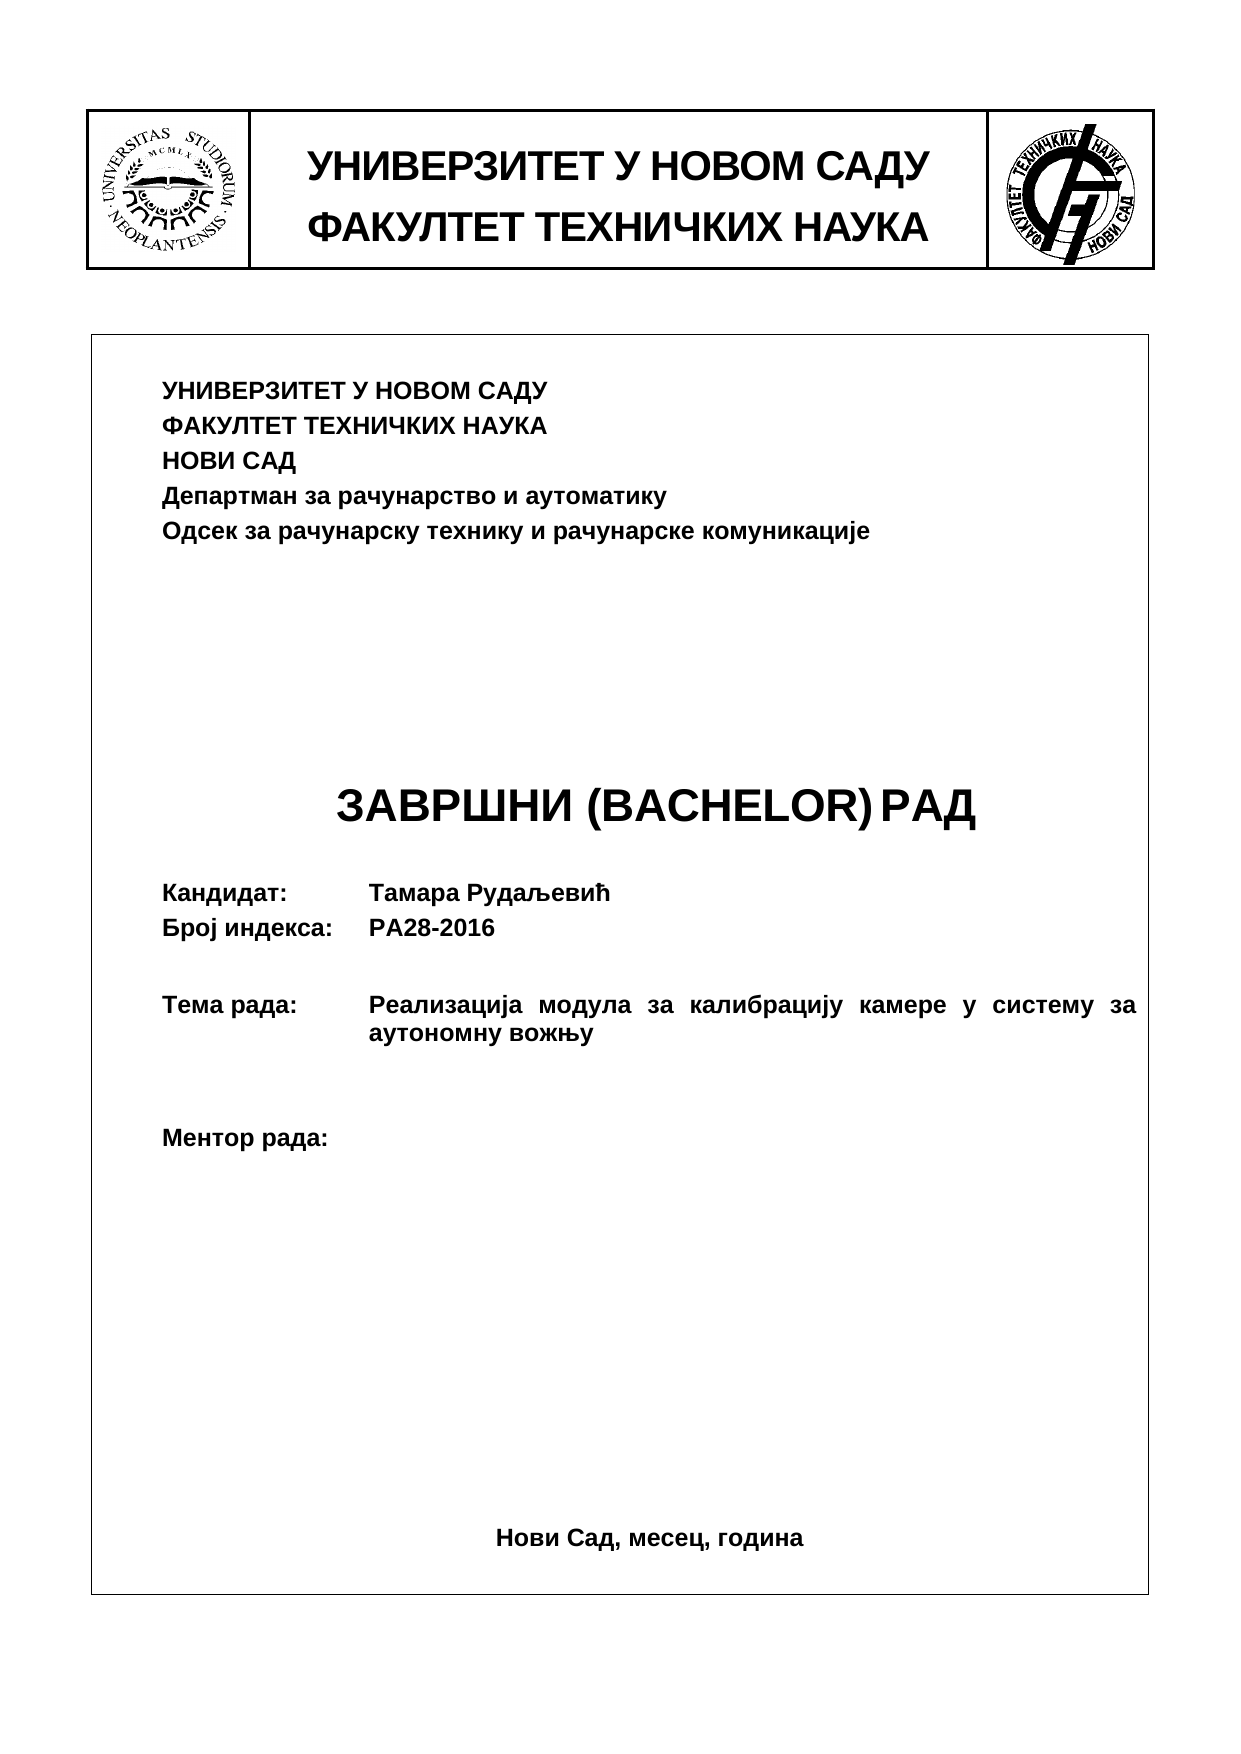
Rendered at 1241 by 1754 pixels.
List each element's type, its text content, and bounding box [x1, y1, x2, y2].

table_header [80, 294, 1160, 1594]
picture [1006, 124, 1135, 265]
table_header УНИВЕРЗИТЕТ У НОВОМ САДУ ФАКУЛТЕТ ТЕХНИЧКИХ НАУКА НОВИ САД Департман за рачунарство и аутоматику Одсек за рачунарску технику и рачунарске комуникације ЗАВРШНИ (BACHELOR) РАД Кандидат: Тамара Рудаљевић Број индекса: РА28-2016 Тема рада: Реализација модула за калибрацију камере у систему за аутономну вожњу Ментор рада: Нови Сад, месец, година [92, 335, 1148, 1593]
